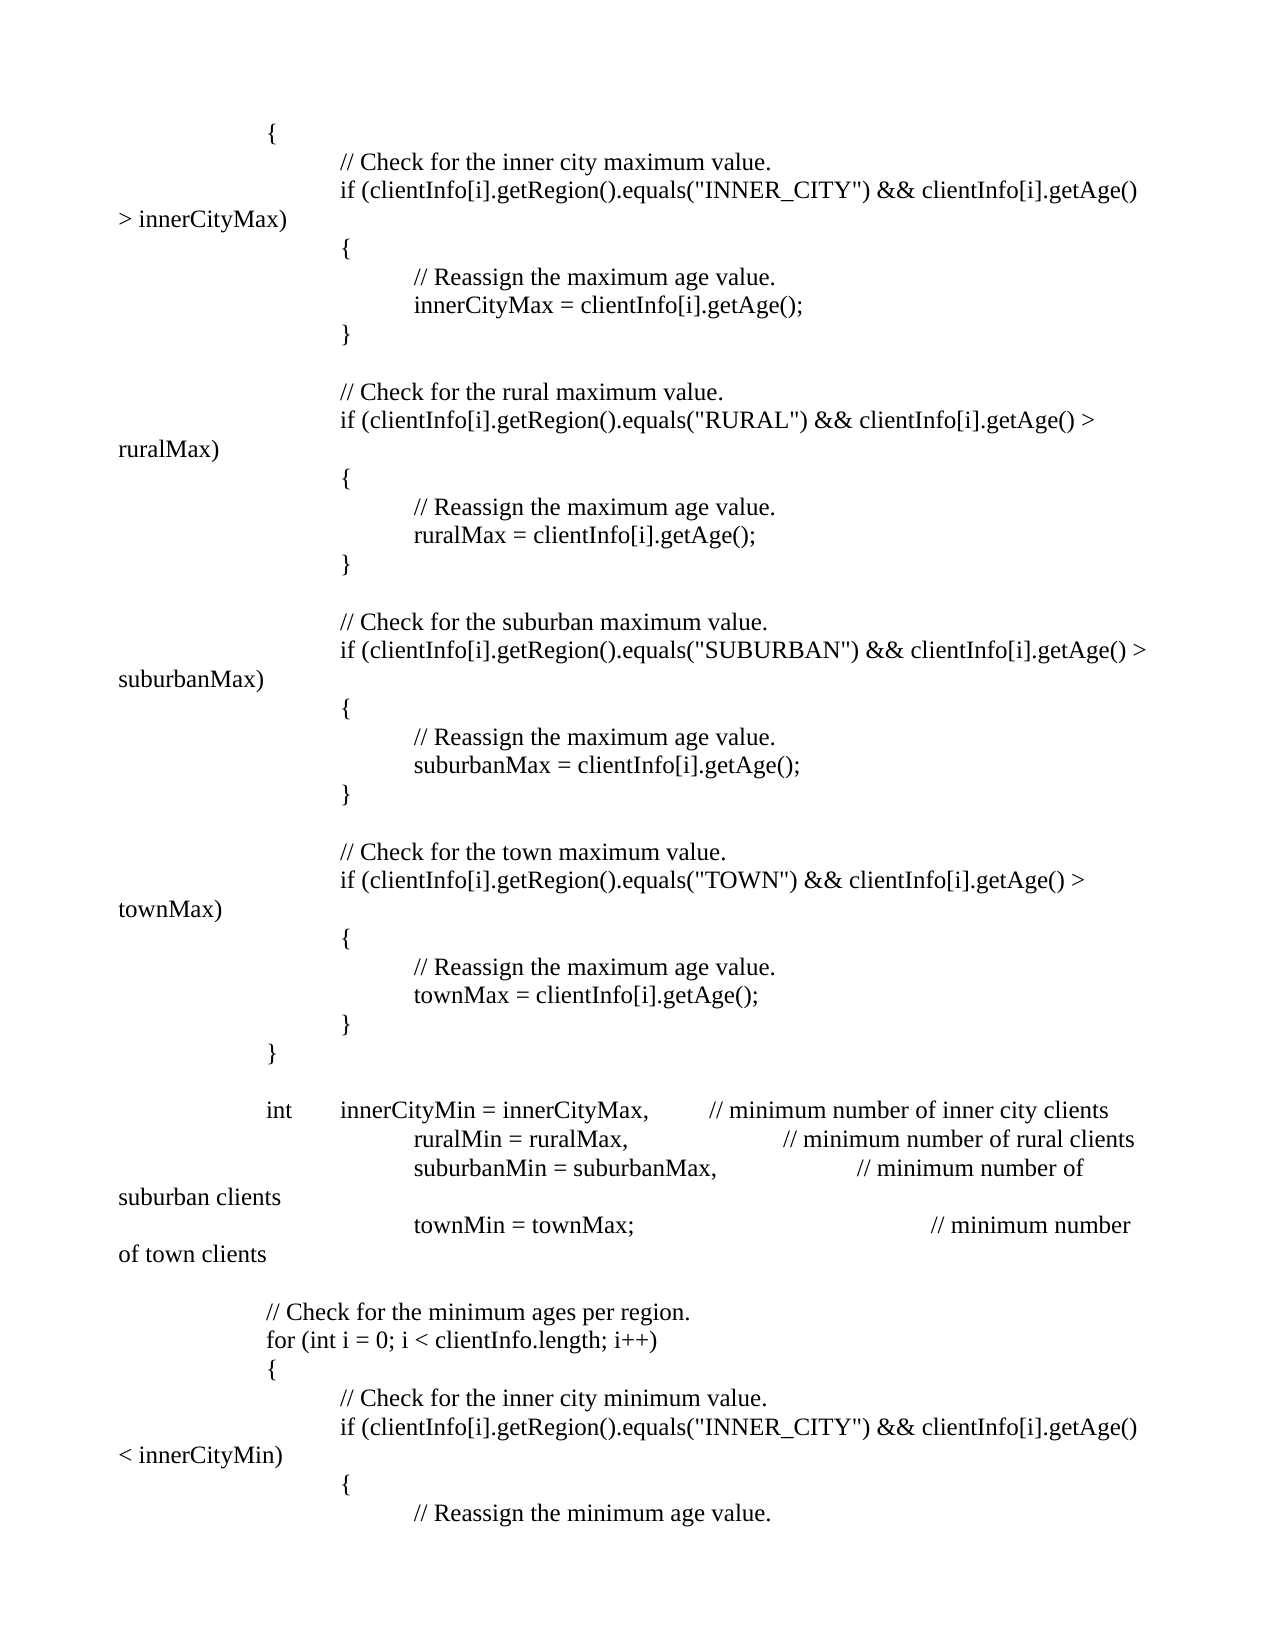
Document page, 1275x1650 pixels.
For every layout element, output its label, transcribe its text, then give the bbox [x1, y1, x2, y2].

text } [118, 319, 1157, 348]
text } [118, 1038, 1157, 1067]
text } [118, 1009, 1157, 1038]
text townMin = townMax; // minimum number of town clients [118, 1211, 1157, 1268]
text int innerCityMin = innerCityMax, // minimum number of inner city clients [118, 1096, 1157, 1124]
text for (int i = 0; i < clientInfo.length; i++) [118, 1326, 1157, 1354]
text // Check for the minimum ages per region. [118, 1297, 1157, 1326]
text { [118, 923, 1157, 952]
text { [118, 118, 1157, 147]
text ruralMax = clientInfo[i].getAge(); [118, 521, 1157, 549]
text // Reassign the maximum age value. [118, 952, 1157, 981]
text // Reassign the maximum age value. [118, 722, 1157, 751]
text if (clientInfo[i].getRegion().equals("SUBURBAN") && clientInfo[i].getAge() > suburbanMax) [118, 636, 1157, 693]
text { [118, 693, 1157, 722]
text innerCityMax = clientInfo[i].getAge(); [118, 291, 1157, 319]
text // Reassign the maximum age value. [118, 262, 1157, 291]
text { [118, 1354, 1157, 1383]
text // Check for the inner city maximum value. [118, 147, 1157, 176]
text ruralMin = ruralMax, // minimum number of rural clients [118, 1124, 1157, 1153]
text // Check for the suburban maximum value. [118, 607, 1157, 636]
text if (clientInfo[i].getRegion().equals("INNER_CITY") && clientInfo[i].getAge() > innerCityMax) [118, 176, 1157, 233]
text { [118, 233, 1157, 262]
text // Check for the town maximum value. [118, 837, 1157, 866]
text if (clientInfo[i].getRegion().equals("INNER_CITY") && clientInfo[i].getAge() < innerCityMin) [118, 1412, 1157, 1469]
text // Reassign the minimum age value. [118, 1498, 1157, 1527]
text if (clientInfo[i].getRegion().equals("RURAL") && clientInfo[i].getAge() > ruralMax) [118, 406, 1157, 463]
text // Reassign the maximum age value. [118, 492, 1157, 521]
text suburbanMin = suburbanMax, // minimum number of suburban clients [118, 1153, 1157, 1211]
text { [118, 463, 1157, 492]
text { [118, 1469, 1157, 1498]
text // Check for the inner city minimum value. [118, 1383, 1157, 1412]
text if (clientInfo[i].getRegion().equals("TOWN") && clientInfo[i].getAge() > townMax) [118, 866, 1157, 923]
text } [118, 779, 1157, 808]
text townMax = clientInfo[i].getAge(); [118, 981, 1157, 1009]
text // Check for the rural maximum value. [118, 377, 1157, 406]
text suburbanMax = clientInfo[i].getAge(); [118, 751, 1157, 779]
text } [118, 549, 1157, 578]
